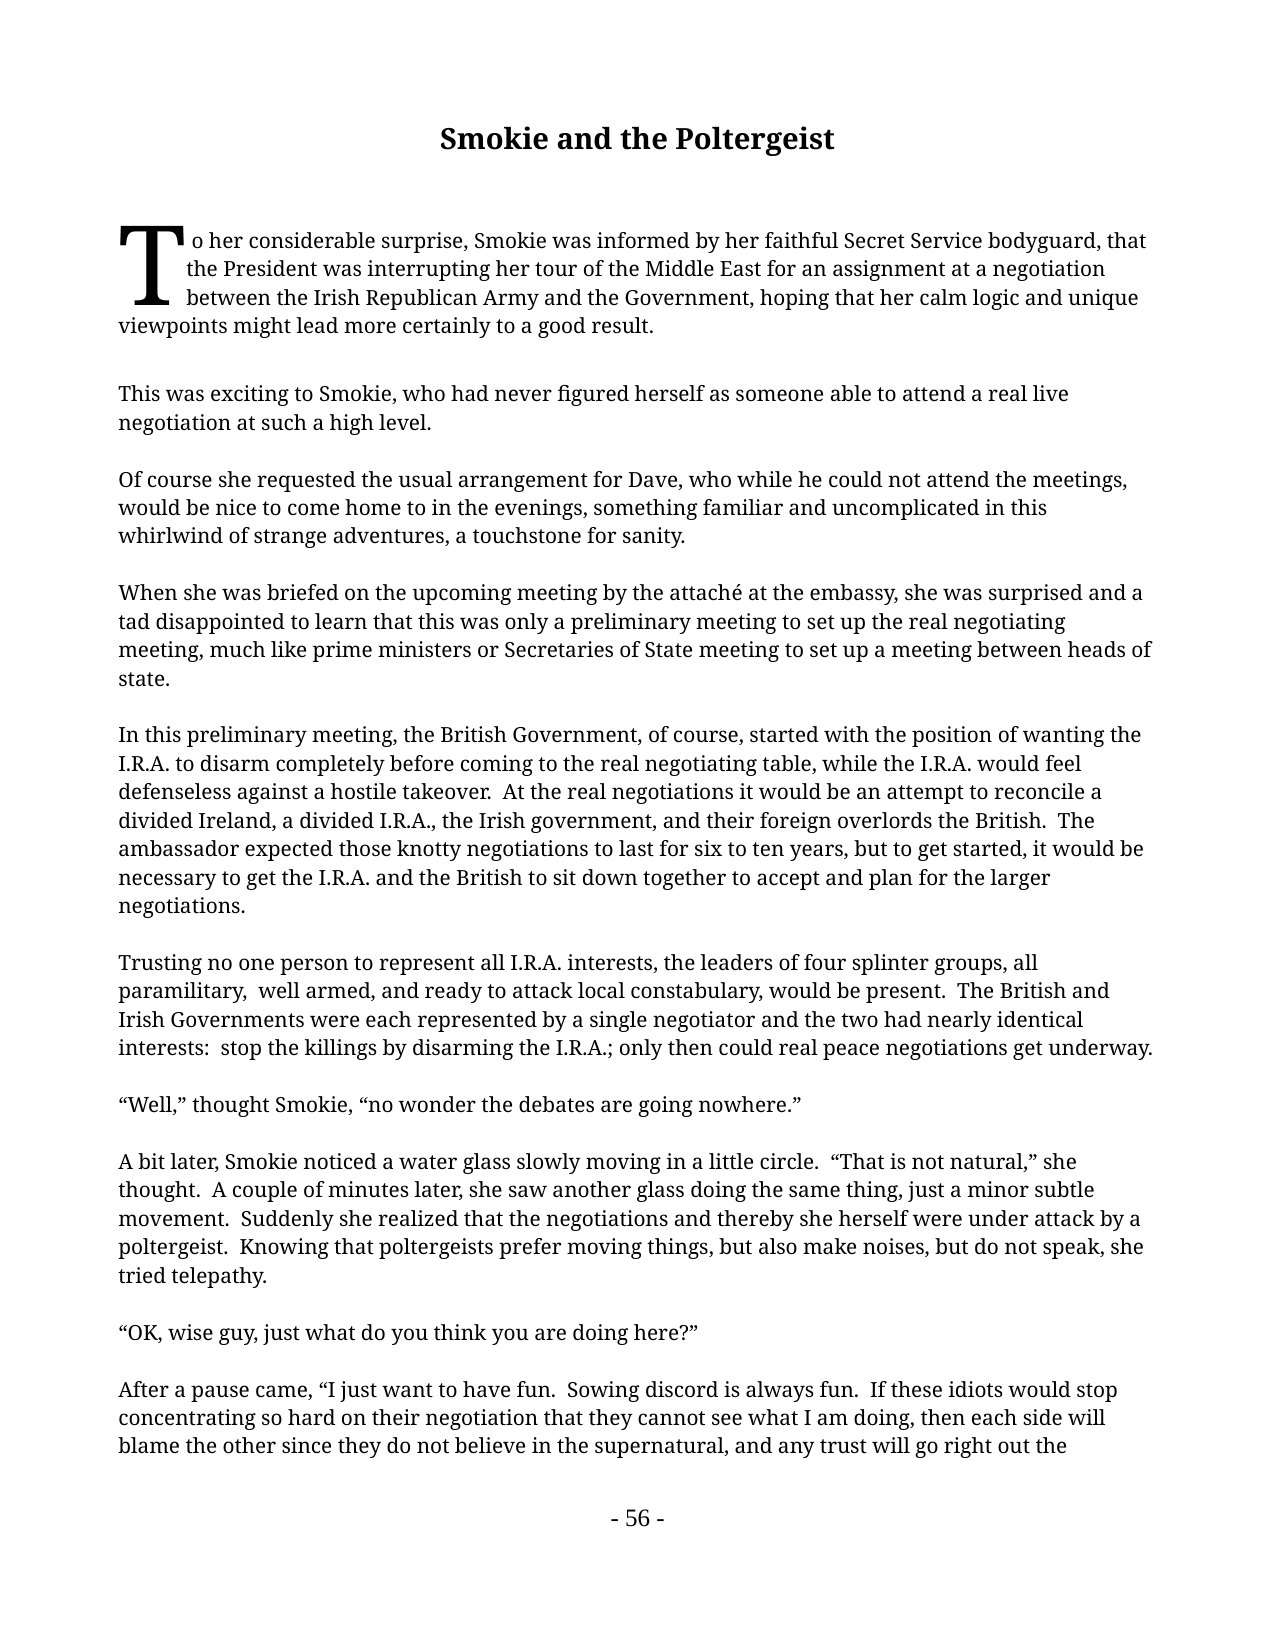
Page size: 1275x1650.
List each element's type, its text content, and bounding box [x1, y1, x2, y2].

text When she was briefed on the upcoming meeting by the attaché at the embassy, she was surprised and a tad disappointed to learn that this was only a preliminary meeting to set up the real negotiating meeting, much like prime ministers or Secretaries of State meeting to set up a meeting between heads of state. [118, 578, 1157, 692]
text “Well,” thought Smokie, “no wonder the debates are going nowhere.” [118, 1090, 1157, 1119]
text After a pause came, “I just want to have fun. Sowing discord is always fun. If these idiots would stop concentrating so hard on their negotiation that they cannot see what I am doing, then each side will blame the other since they do not believe in the supernatural, and any trust will go right out the [118, 1375, 1157, 1460]
text Smokie and the Poltergeist [118, 118, 1157, 158]
text In this preliminary meeting, the British Government, of course, started with the position of wanting the I.R.A. to disarm completely before coming to the real negotiating table, while the I.R.A. would feel defenseless against a hostile takeover. At the real negotiations it would be an attempt to reconcile a divided Ireland, a divided I.R.A., the Irish government, and their foreign overlords the British. The ambassador expected those knotty negotiations to last for six to ten years, but to get started, it would be necessary to get the I.R.A. and the British to sit down together to accept and plan for the larger negotiations. [118, 721, 1157, 920]
text A bit later, Smokie noticed a water glass slowly moving in a little circle. “That is not natural,” she thought. A couple of minutes later, she saw another glass doing the same thing, just a minor subtle movement. Suddenly she realized that the negotiations and thereby she herself were under attack by a poltergeist. Knowing that poltergeists prefer moving things, but also make noises, but do not speak, she tried telepathy. [118, 1147, 1157, 1289]
text This was exciting to Smokie, who had never figured herself as someone able to attend a real live negotiation at such a high level. [118, 379, 1157, 436]
text Of course she requested the usual arrangement for Dave, who while he could not attend the meetings, would be nice to come home to in the evenings, something familiar and uncomplicated in this whirlwind of strange adventures, a touchstone for sanity. [118, 465, 1157, 550]
text “OK, wise guy, just what do you think you are doing here?” [118, 1318, 1157, 1346]
text Trusting no one person to represent all I.R.A. interests, the leaders of four splinter groups, all paramilitary, well armed, and ready to attack local constabulary, would be present. The British and Irish Governments were each represented by a single negotiator and the two had nearly identical interests: stop the killings by disarming the I.R.A.; only then could real peace negotiations get underway. [118, 948, 1157, 1062]
text T o her considerable surprise, Smokie was informed by her faithful Secret Service bodyguard, that the President was interrupting her tour of the Middle East for an assignment at a negotiation between the Irish Republican Army and the Government, hoping that her calm logic and unique viewpoints might lead more certainly to a good result. [118, 226, 1157, 340]
